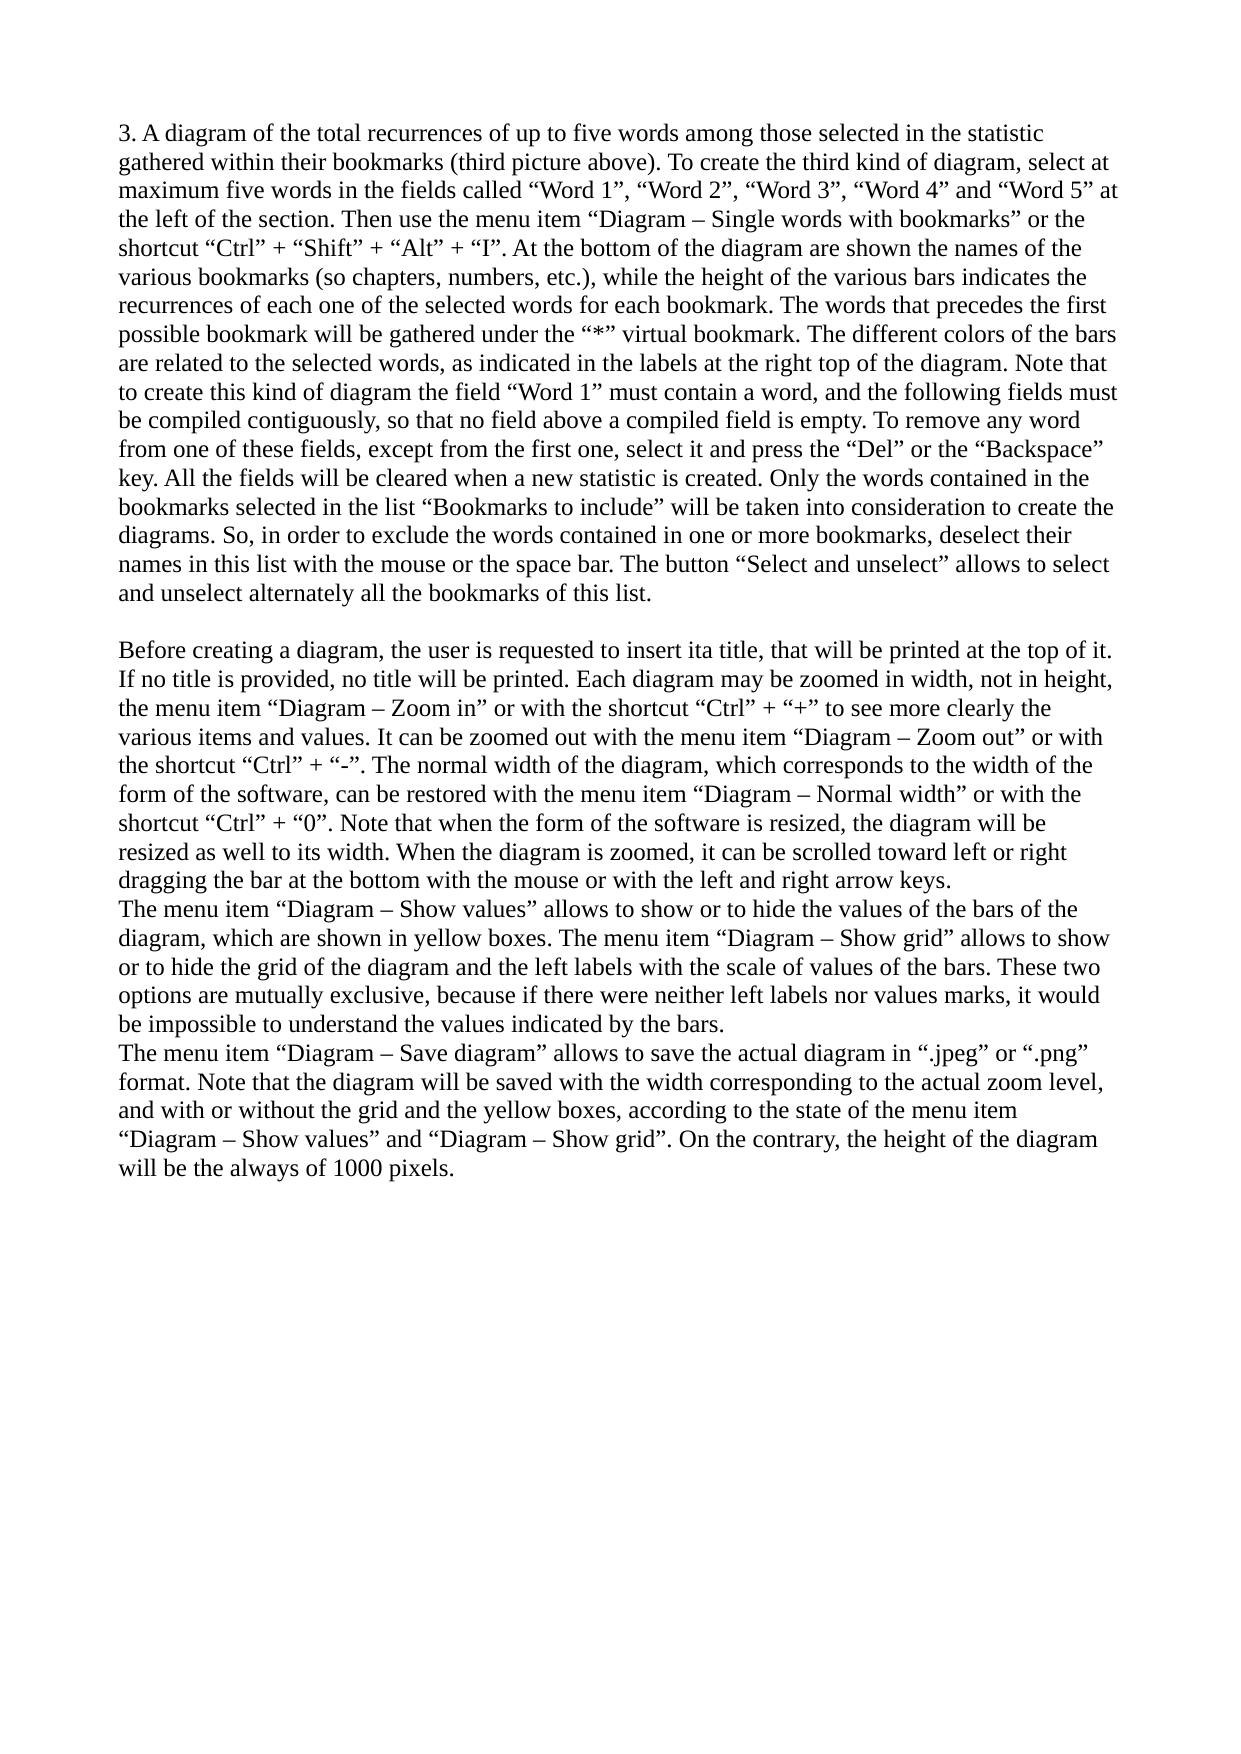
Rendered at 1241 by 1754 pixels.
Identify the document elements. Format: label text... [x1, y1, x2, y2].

text The menu item “Diagram – Show values” allows to show or to hide the values of the bars of the diagram, which are shown in yellow boxes. The menu item “Diagram – Show grid” allows to show or to hide the grid of the diagram and the left labels with the scale of values of the bars. These two options are mutually exclusive, because if there were neither left labels nor values marks, it would be impossible to understand the values indicated by the bars. [118, 894, 1122, 1038]
text Before creating a diagram, the user is requested to insert ita title, that will be printed at the top of it. If no title is provided, no title will be printed. Each diagram may be zoomed in width, not in height, the menu item “Diagram – Zoom in” or with the shortcut “Ctrl” + “+” to see more clearly the various items and values. It can be zoomed out with the menu item “Diagram – Zoom out” or with the shortcut “Ctrl” + “-”. The normal width of the diagram, which corresponds to the width of the form of the software, can be restored with the menu item “Diagram – Normal width” or with the shortcut “Ctrl” + “0”. Note that when the form of the software is resized, the diagram will be resized as well to its width. When the diagram is zoomed, it can be scrolled toward left or right dragging the bar at the bottom with the mouse or with the left and right arrow keys. [118, 636, 1122, 894]
text The menu item “Diagram – Save diagram” allows to save the actual diagram in “.jpeg” or “.png” format. Note that the diagram will be saved with the width corresponding to the actual zoom level, and with or without the grid and the yellow boxes, according to the state of the menu item “Diagram – Show values” and “Diagram – Show grid”. On the contrary, the height of the diagram will be the always of 1000 pixels. [118, 1038, 1122, 1182]
text 3. A diagram of the total recurrences of up to five words among those selected in the statistic gathered within their bookmarks (third picture above). To create the third kind of diagram, select at maximum five words in the fields called “Word 1”, “Word 2”, “Word 3”, “Word 4” and “Word 5” at the left of the section. Then use the menu item “Diagram – Single words with bookmarks” or the shortcut “Ctrl” + “Shift” + “Alt” + “I”. At the bottom of the diagram are shown the names of the various bookmarks (so chapters, numbers, etc.), while the height of the various bars indicates the recurrences of each one of the selected words for each bookmark. The words that precedes the first possible bookmark will be gathered under the “*” virtual bookmark. The different colors of the bars are related to the selected words, as indicated in the labels at the right top of the diagram. Note that to create this kind of diagram the field “Word 1” must contain a word, and the following fields must be compiled contiguously, so that no field above a compiled field is empty. To remove any word from one of these fields, except from the first one, select it and press the “Del” or the “Backspace” key. All the fields will be cleared when a new statistic is created. Only the words contained in the bookmarks selected in the list “Bookmarks to include” will be taken into consideration to create the diagrams. So, in order to exclude the words contained in one or more bookmarks, deselect their names in this list with the mouse or the space bar. The button “Select and unselect” allows to select and unselect alternately all the bookmarks of this list. [118, 118, 1122, 607]
